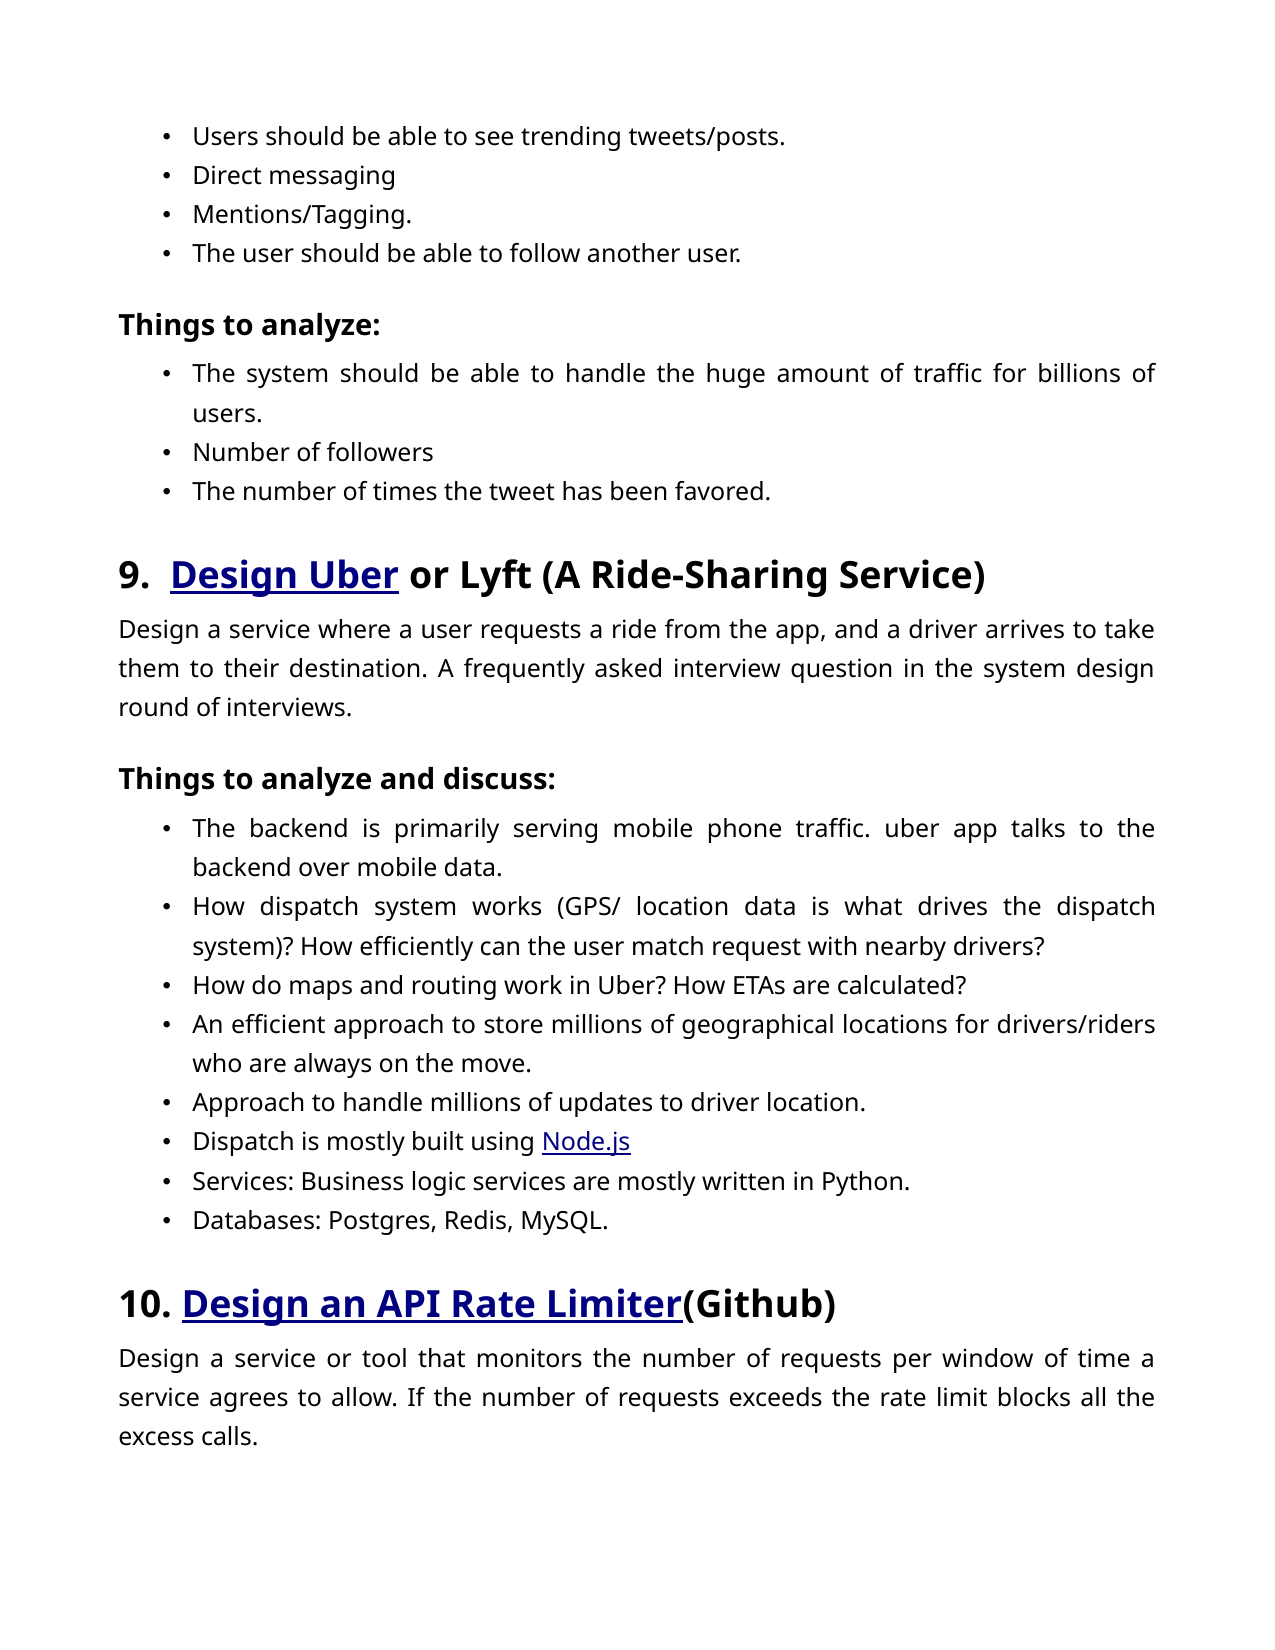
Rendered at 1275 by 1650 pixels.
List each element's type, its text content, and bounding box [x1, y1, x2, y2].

text Design a service or tool that monitors the number of requests per window of time a service agrees to allow. If the number of requests exceeds the rate limit blocks all the excess calls. [118, 1340, 1157, 1453]
list How do maps and routing work in Uber? How ETAs are calculated? [162, 967, 1157, 1001]
list The user should be able to follow another user. [162, 236, 1157, 270]
list An efficient approach to store millions of geographical locations for drivers/riders who are always on the move. [162, 1006, 1157, 1080]
list Users should be able to see trending tweets/posts. [162, 118, 1157, 152]
subtitle 10. Design an API Rate Limiter(Github) [118, 1277, 1157, 1328]
list Databases: Postgres, Redis, MySQL. [162, 1202, 1157, 1236]
list Services: Business logic services are mostly written in Python. [162, 1163, 1157, 1197]
list The number of times the tweet has been favored. [162, 474, 1157, 508]
list Approach to handle millions of updates to driver location. [162, 1085, 1157, 1119]
list Dispatch is mostly built using Node.js [162, 1124, 1157, 1158]
list The backend is primarily serving mobile phone traffic. uber app talks to the backend over mobile data. [162, 811, 1157, 884]
subtitle Things to analyze: [118, 304, 1157, 344]
list The system should be able to handle the huge amount of traffic for billions of users. [162, 356, 1157, 429]
subtitle 9. Design Uber or Lyft (A Ride-Sharing Service) [118, 548, 1157, 599]
list Mentions/Tagging. [162, 196, 1157, 231]
text Design a service where a user requests a ride from the app, and a driver arrives to take them to their destination. A frequently asked interview question in the system design round of interviews. [118, 612, 1157, 724]
list Direct messaging [162, 157, 1157, 191]
list How dispatch system works (GPS/ location data is what drives the dispatch system)? How efficiently can the user match request with nearby drivers? [162, 889, 1157, 962]
list Number of followers [162, 434, 1157, 468]
subtitle Things to analyze and discuss: [118, 758, 1157, 798]
